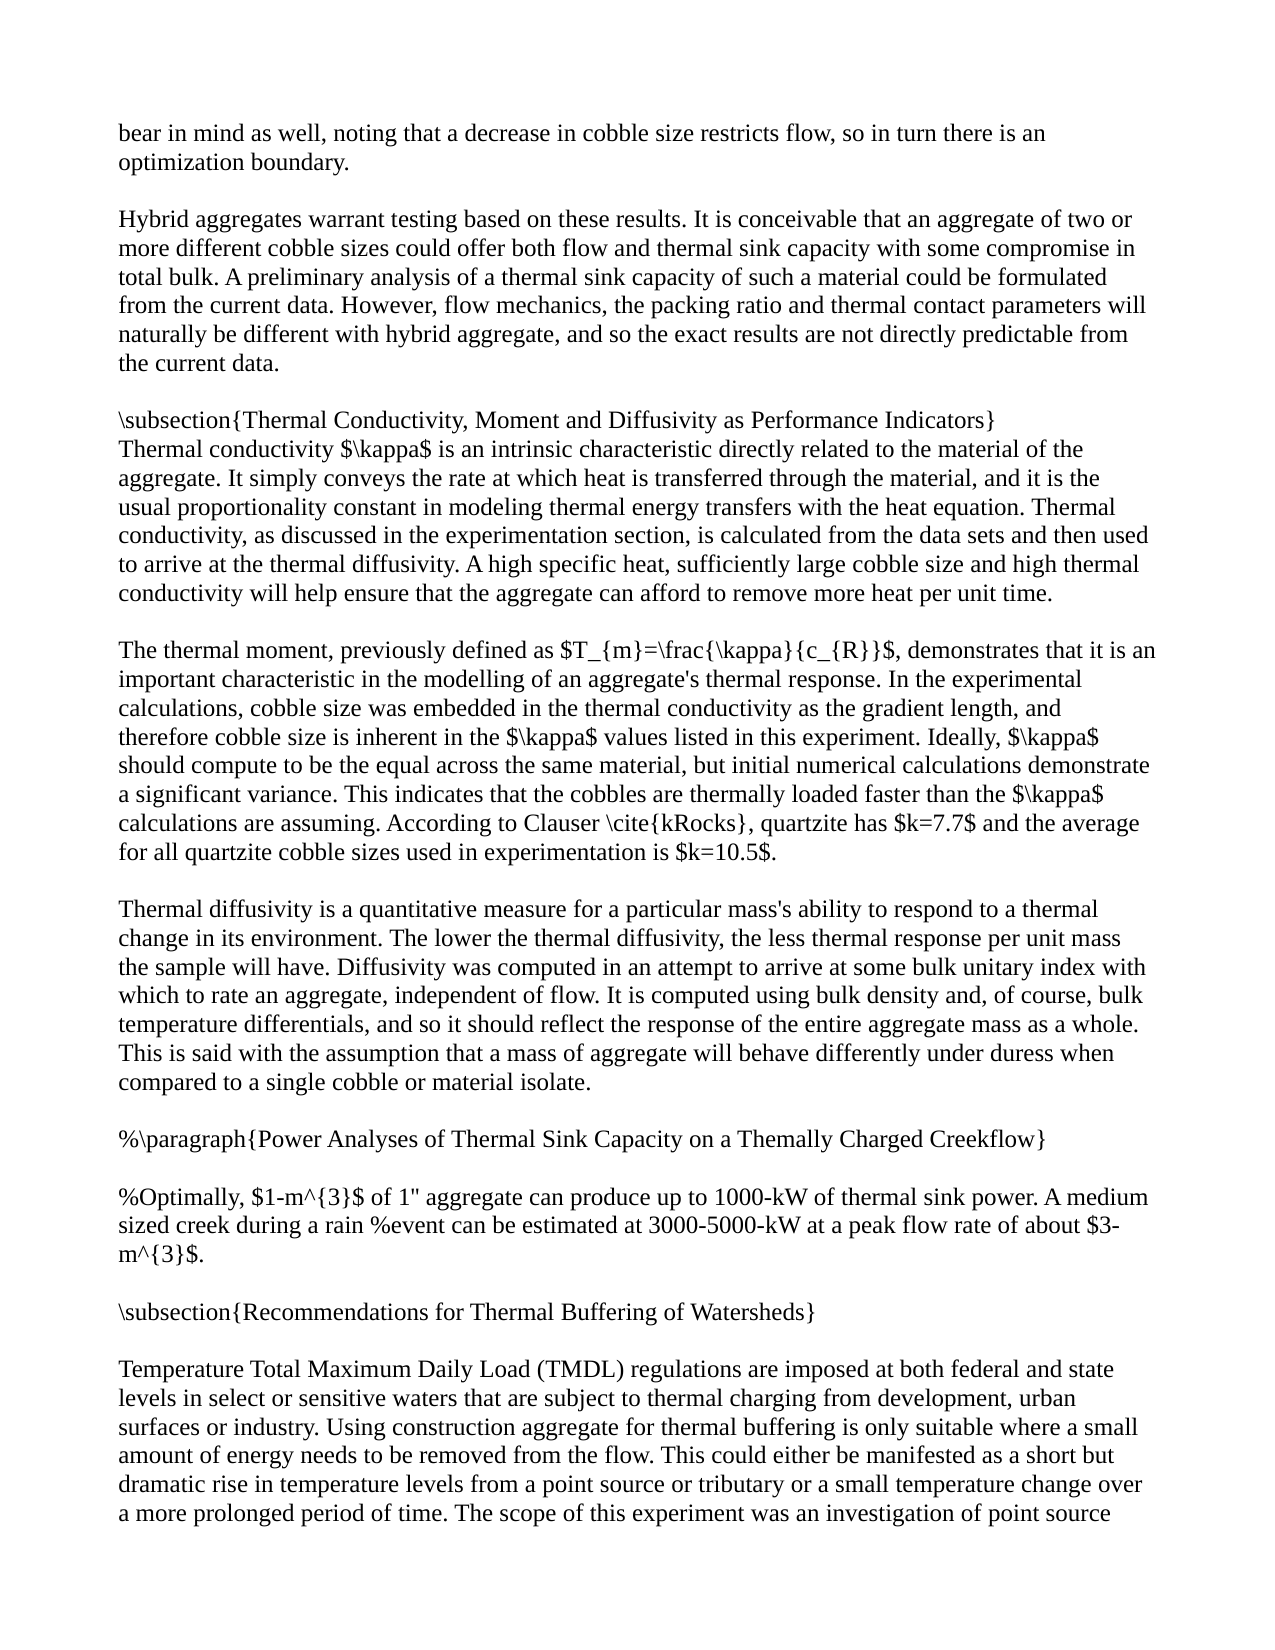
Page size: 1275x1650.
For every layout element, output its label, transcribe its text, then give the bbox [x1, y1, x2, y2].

text \subsection{Recommendations for Thermal Buffering of Watersheds} [118, 1297, 1157, 1326]
text Thermal conductivity $\kappa$ is an intrinsic characteristic directly related to the material of the aggregate. It simply conveys the rate at which heat is transferred through the material, and it is the usual proportionality constant in modeling thermal energy transfers with the heat equation. Thermal conductivity, as discussed in the experimentation section, is calculated from the data sets and then used to arrive at the thermal diffusivity. A high specific heat, sufficiently large cobble size and high thermal conductivity will help ensure that the aggregate can afford to remove more heat per unit time. [118, 434, 1157, 607]
text Thermal diffusivity is a quantitative measure for a particular mass's ability to respond to a thermal change in its environment. The lower the thermal diffusivity, the less thermal response per unit mass the sample will have. Diffusivity was computed in an attempt to arrive at some bulk unitary index with which to rate an aggregate, independent of flow. It is computed using bulk density and, of course, bulk temperature differentials, and so it should reflect the response of the entire aggregate mass as a whole. This is said with the assumption that a mass of aggregate will behave differently under duress when compared to a single cobble or material isolate. [118, 894, 1157, 1096]
text Hybrid aggregates warrant testing based on these results. It is conceivable that an aggregate of two or more different cobble sizes could offer both flow and thermal sink capacity with some compromise in total bulk. A preliminary analysis of a thermal sink capacity of such a material could be formulated from the current data. However, flow mechanics, the packing ratio and thermal contact parameters will naturally be different with hybrid aggregate, and so the exact results are not directly predictable from the current data. [118, 204, 1157, 377]
text Temperature Total Maximum Daily Load (TMDL) regulations are imposed at both federal and state levels in select or sensitive waters that are subject to thermal charging from development, urban surfaces or industry. Using construction aggregate for thermal buffering is only suitable where a small amount of energy needs to be removed from the flow. This could either be manifested as a short but dramatic rise in temperature levels from a point source or tributary or a small temperature change over a more prolonged period of time. The scope of this experiment was an investigation of point source [118, 1354, 1157, 1527]
text %\paragraph{Power Analyses of Thermal Sink Capacity on a Themally Charged Creekflow} [118, 1124, 1157, 1153]
text \subsection{Thermal Conductivity, Moment and Diffusivity as Performance Indicators} [118, 406, 1157, 434]
text bear in mind as well, noting that a decrease in cobble size restricts flow, so in turn there is an optimization boundary. [118, 118, 1157, 176]
text %Optimally, $1-m^{3}$ of 1'' aggregate can produce up to 1000-kW of thermal sink power. A medium sized creek during a rain %event can be estimated at 3000-5000-kW at a peak flow rate of about $3-m^{3}$. [118, 1182, 1157, 1268]
text The thermal moment, previously defined as $T_{m}=\frac{\kappa}{c_{R}}$, demonstrates that it is an important characteristic in the modelling of an aggregate's thermal response. In the experimental calculations, cobble size was embedded in the thermal conductivity as the gradient length, and therefore cobble size is inherent in the $\kappa$ values listed in this experiment. Ideally, $\kappa$ should compute to be the equal across the same material, but initial numerical calculations demonstrate a significant variance. This indicates that the cobbles are thermally loaded faster than the $\kappa$ calculations are assuming. According to Clauser \cite{kRocks}, quartzite has $k=7.7$ and the average for all quartzite cobble sizes used in experimentation is $k=10.5$. [118, 636, 1157, 866]
